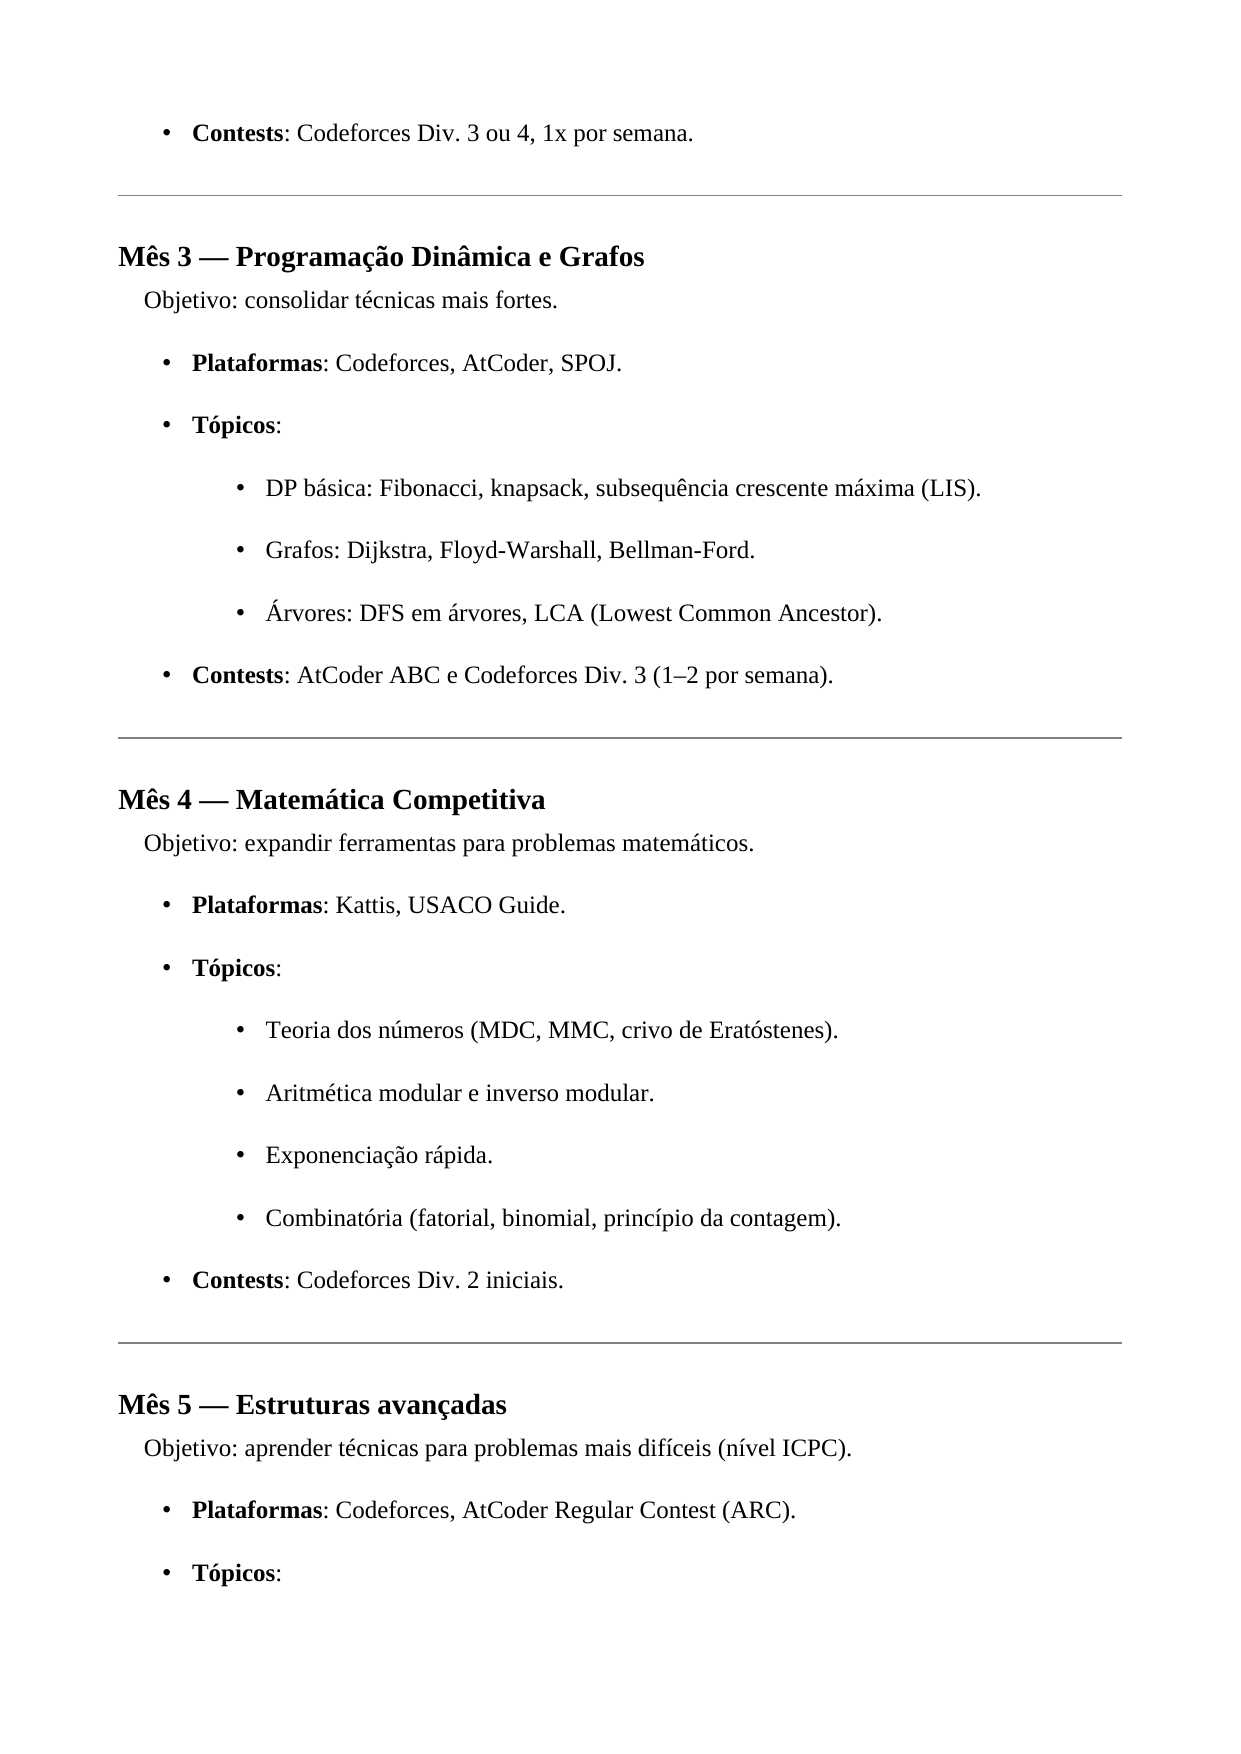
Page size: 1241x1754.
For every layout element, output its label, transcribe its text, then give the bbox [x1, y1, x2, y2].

list Plataformas: Kattis, USACO Guide. [162, 890, 1122, 919]
list Contests: Codeforces Div. 3 ou 4, 1x por semana. [162, 118, 1122, 147]
list Plataformas: Codeforces, AtCoder Regular Contest (ARC). [162, 1495, 1122, 1524]
text 🎯 Objetivo: expandir ferramentas para problemas matemáticos. [118, 828, 1122, 857]
list Árvores: DFS em árvores, LCA (Lowest Common Ancestor). [236, 598, 1122, 627]
text 🎯 Objetivo: aprender técnicas para problemas mais difíceis (nível ICPC). [118, 1433, 1122, 1462]
subtitle Mês 4 — Matemática Competitiva [118, 782, 1122, 815]
list Aritmética modular e inverso modular. [236, 1078, 1122, 1107]
text 🎯 Objetivo: consolidar técnicas mais fortes. [118, 286, 1122, 314]
list Grafos: Dijkstra, Floyd-Warshall, Bellman-Ford. [236, 536, 1122, 564]
list Exponenciação rápida. [236, 1140, 1122, 1169]
list Tópicos: [162, 411, 1122, 439]
list Plataformas: Codeforces, AtCoder, SPOJ. [162, 348, 1122, 377]
list Tópicos: [162, 953, 1122, 982]
list Contests: Codeforces Div. 2 iniciais. [162, 1265, 1122, 1294]
list Contests: AtCoder ABC e Codeforces Div. 3 (1–2 por semana). [162, 661, 1122, 689]
subtitle Mês 5 — Estruturas avançadas [118, 1387, 1122, 1420]
subtitle Mês 3 — Programação Dinâmica e Grafos [118, 239, 1122, 273]
list Combinatória (fatorial, binomial, princípio da contagem). [236, 1203, 1122, 1232]
list DP básica: Fibonacci, knapsack, subsequência crescente máxima (LIS). [236, 473, 1122, 502]
list Tópicos: [162, 1558, 1122, 1587]
list Teoria dos números (MDC, MMC, crivo de Eratóstenes). [236, 1015, 1122, 1044]
